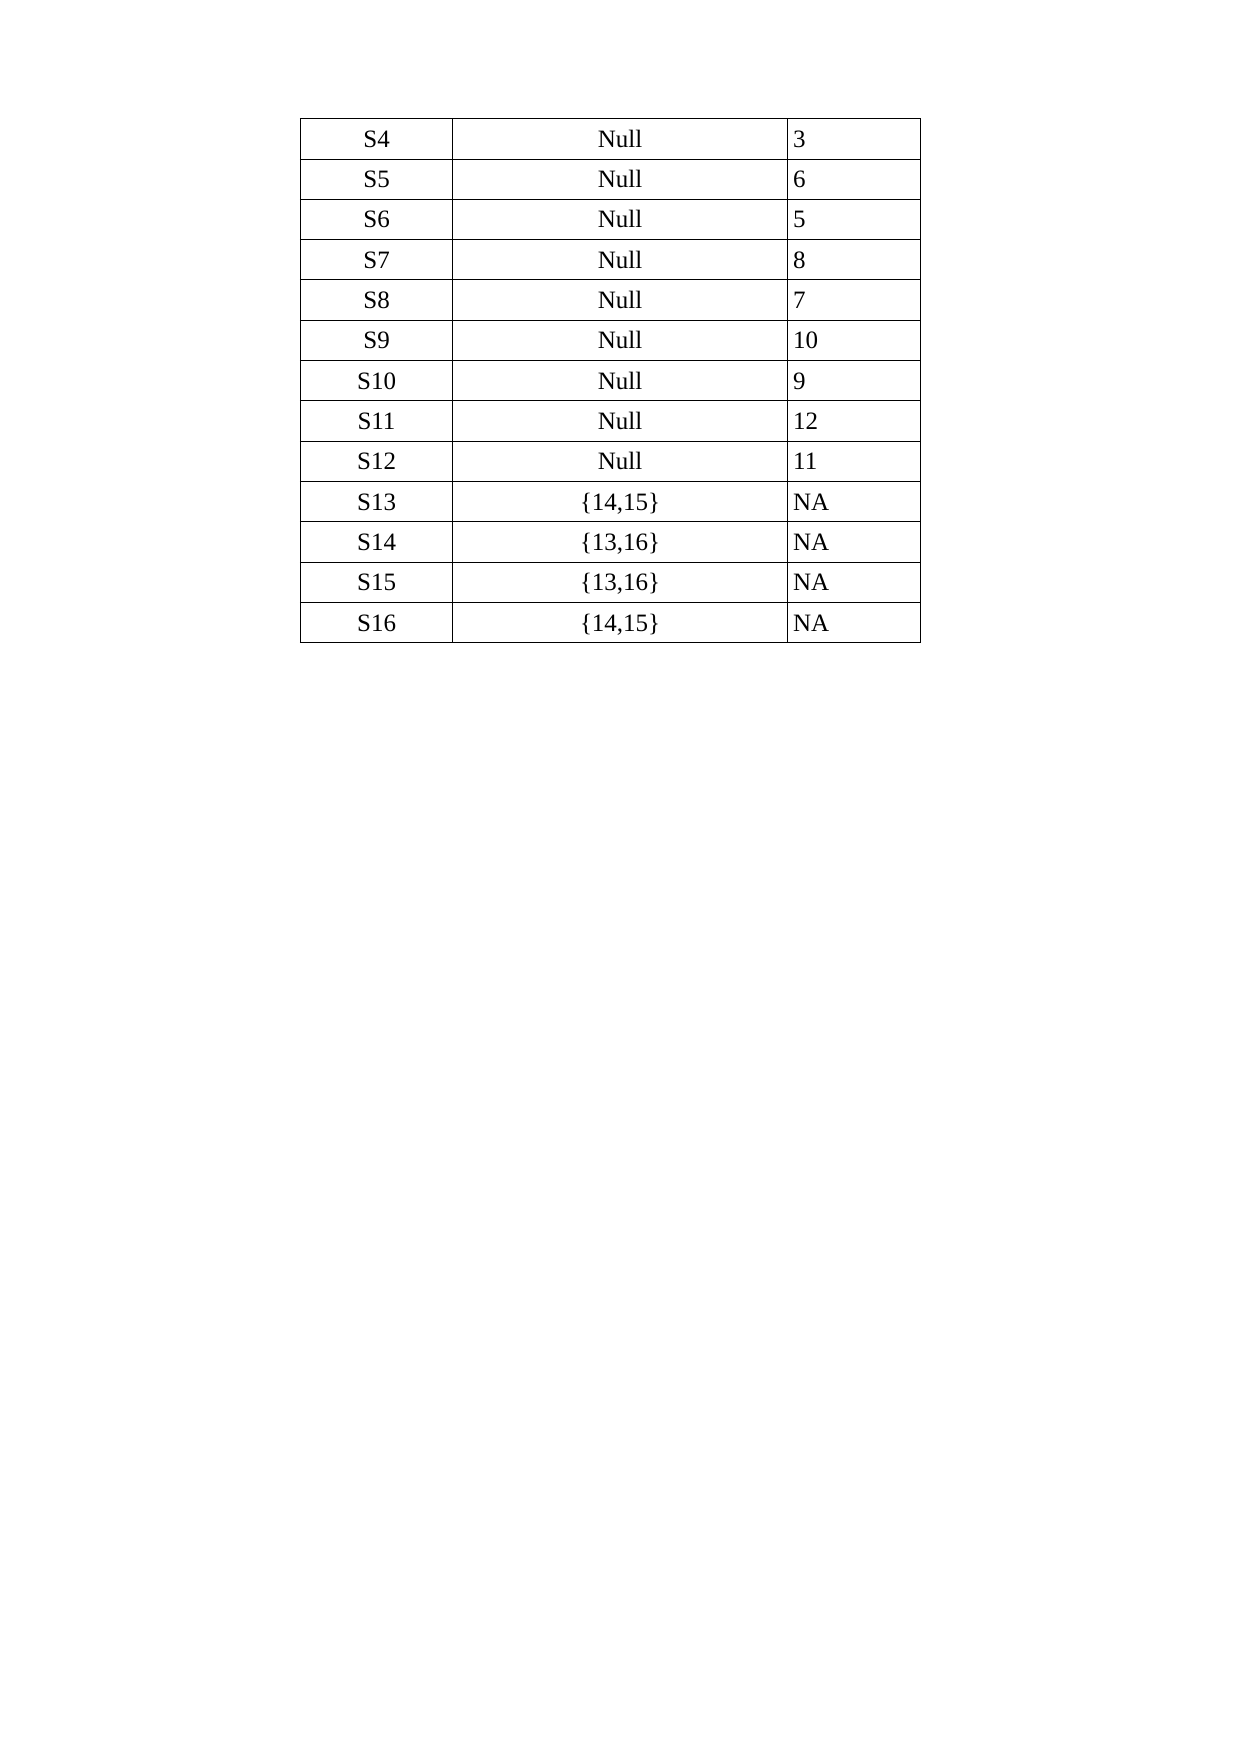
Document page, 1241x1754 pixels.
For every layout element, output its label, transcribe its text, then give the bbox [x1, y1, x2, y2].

table_cell S6 [301, 200, 452, 239]
table_cell S13 [301, 482, 452, 521]
table_cell 9 [788, 361, 920, 400]
table_cell S10 [301, 361, 452, 400]
table_cell Null [453, 119, 787, 158]
table_cell Null [453, 240, 787, 279]
table_cell 11 [788, 442, 920, 481]
table_cell 5 [788, 200, 920, 239]
table_cell 12 [788, 401, 920, 441]
table_cell S14 [301, 522, 452, 562]
table_cell {14,15} [453, 482, 787, 521]
table_cell Null [453, 401, 787, 441]
table_cell 7 [788, 280, 920, 320]
table_cell S16 [301, 603, 452, 642]
table_cell 6 [788, 160, 920, 199]
table_cell S12 [301, 442, 452, 481]
table_cell {13,16} [453, 522, 787, 562]
table_cell S7 [301, 240, 452, 279]
table_cell 10 [788, 321, 920, 360]
table_cell S9 [301, 321, 452, 360]
table_cell Null [453, 280, 787, 320]
table_cell S8 [301, 280, 452, 320]
table_cell S11 [301, 401, 452, 441]
table_cell Null [453, 321, 787, 360]
table_cell NA [788, 563, 920, 602]
table_cell S4 [301, 119, 452, 158]
table_cell {14,15} [453, 603, 787, 642]
table_cell 3 [788, 119, 920, 158]
table_cell {13,16} [453, 563, 787, 602]
table_cell Null [453, 442, 787, 481]
table_cell S5 [301, 160, 452, 199]
table_cell NA [788, 522, 920, 562]
table_cell 8 [788, 240, 920, 279]
table_cell Null [453, 160, 787, 199]
table_cell NA [788, 603, 920, 642]
table_cell S15 [301, 563, 452, 602]
table_cell Null [453, 200, 787, 239]
table_cell Null [453, 361, 787, 400]
table_cell NA [788, 482, 920, 521]
